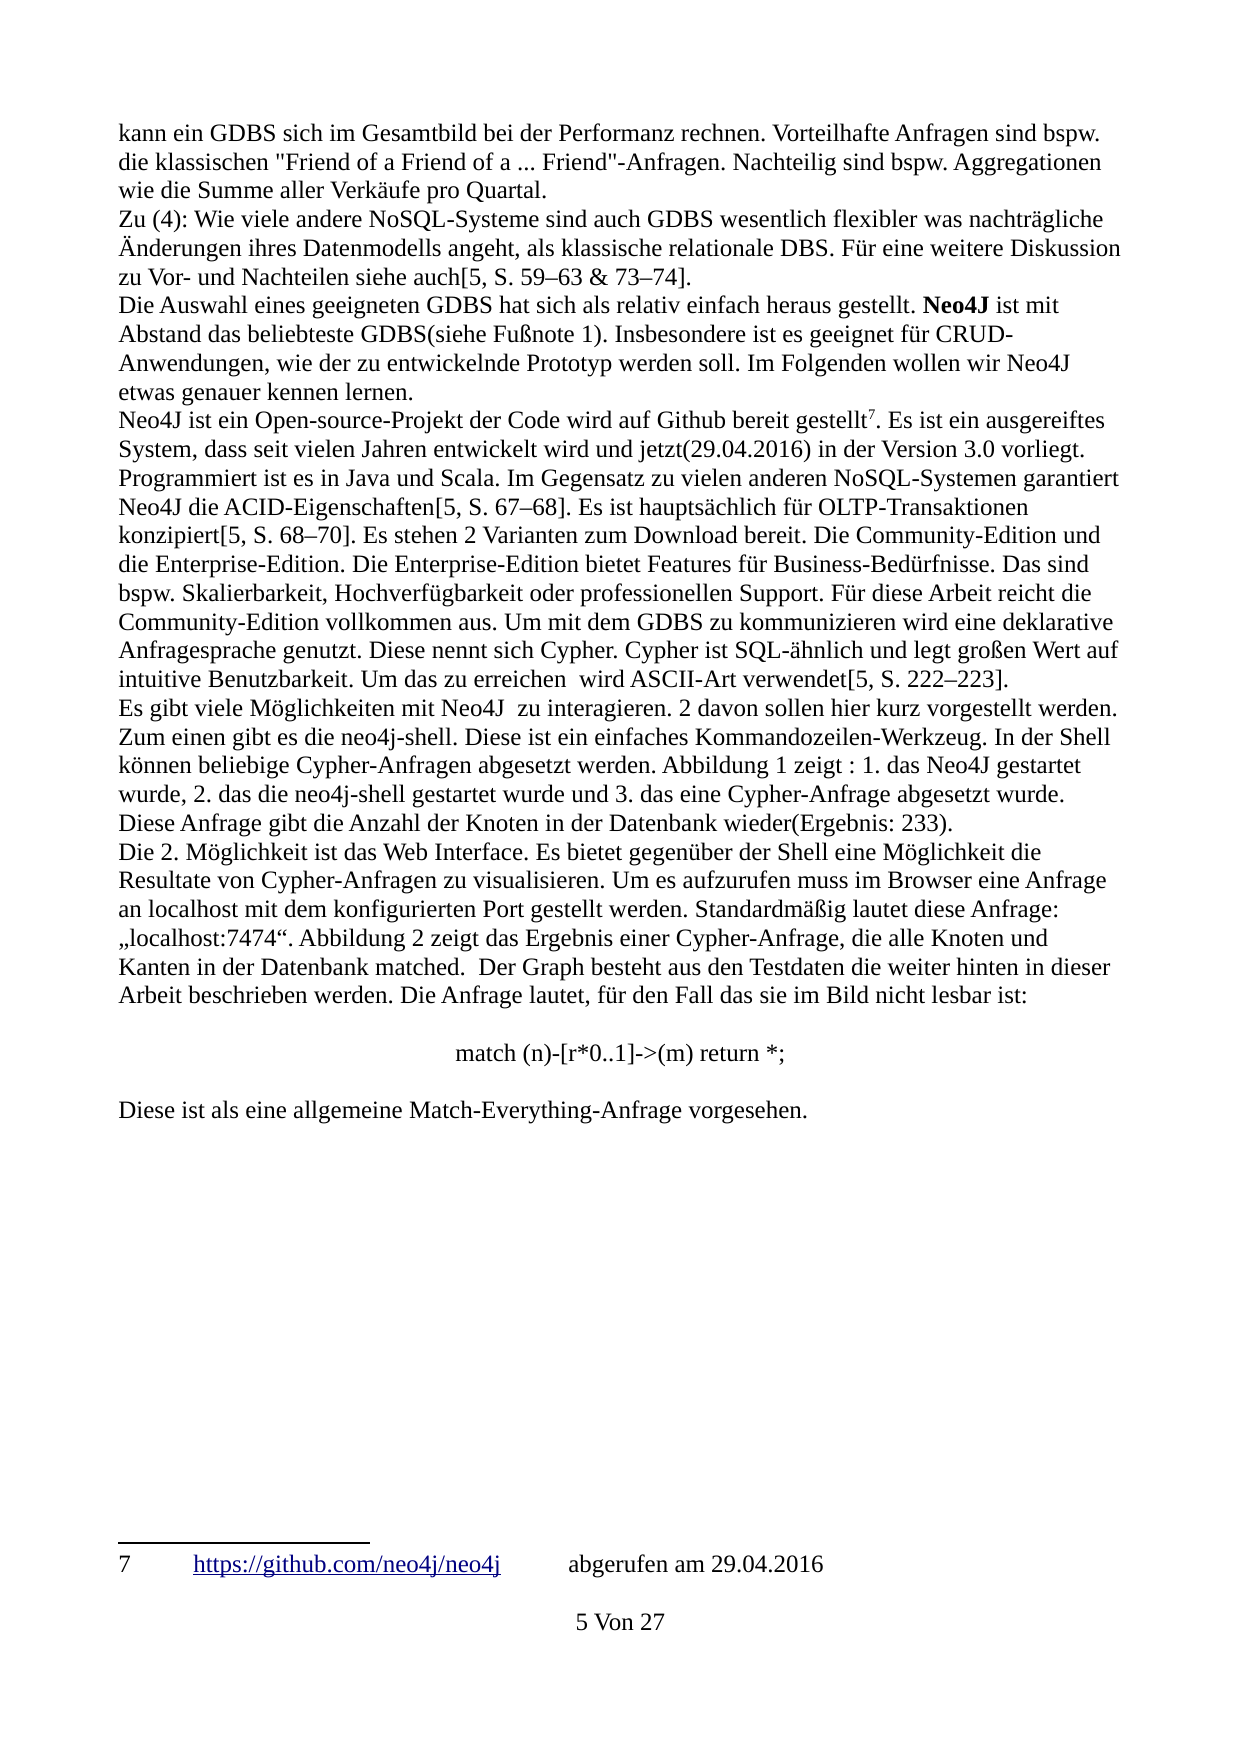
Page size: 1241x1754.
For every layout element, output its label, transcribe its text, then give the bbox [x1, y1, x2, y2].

text https://github.com/neo4j/neo4j abgerufen am 29.04.2016 [118, 1549, 1122, 1578]
text Die Auswahl eines geeigneten GDBS hat sich als relativ einfach heraus gestellt. Neo4J ist mit Abstand das beliebteste GDBS(siehe Fußnote 1). Insbesondere ist es geeignet für CRUD-Anwendungen, wie der zu entwickelnde Prototyp werden soll. Im Folgenden wollen wir Neo4J etwas genauer kennen lernen. [118, 291, 1122, 406]
text match (n)-[r*0..1]->(m) return *; [118, 1038, 1122, 1067]
text Diese ist als eine allgemeine Match-Everything-Anfrage vorgesehen. [118, 1096, 1122, 1124]
text Zu (4): Wie viele andere NoSQL-Systeme sind auch GDBS wesentlich flexibler was nachträgliche Änderungen ihres Datenmodells angeht, als klassische relationale DBS. Für eine weitere Diskussion zu Vor- und Nachteilen siehe auch[5, S. 59–63 & 73–74]. [118, 204, 1122, 291]
text Neo4J ist ein Open-source-Projekt der Code wird auf Github bereit gestellt. Es ist ein ausgereiftes System, dass seit vielen Jahren entwickelt wird und jetzt(29.04.2016) in der Version 3.0 vorliegt. Programmiert ist es in Java und Scala. Im Gegensatz zu vielen anderen NoSQL-Systemen garantiert Neo4J die ACID-Eigenschaften[5, S. 67–68]. Es ist hauptsächlich für OLTP-Transaktionen konzipiert[5, S. 68–70]. Es stehen 2 Varianten zum Download bereit. Die Community-Edition und die Enterprise-Edition. Die Enterprise-Edition bietet Features für Business-Bedürfnisse. Das sind bspw. Skalierbarkeit, Hochverfügbarkeit oder professionellen Support. Für diese Arbeit reicht die Community-Edition vollkommen aus. Um mit dem GDBS zu kommunizieren wird eine deklarative Anfragesprache genutzt. Diese nennt sich Cypher. Cypher ist SQL-ähnlich und legt großen Wert auf intuitive Benutzbarkeit. Um das zu erreichen wird ASCII-Art verwendet[5, S. 222–223]. [118, 406, 1122, 693]
text Es gibt viele Möglichkeiten mit Neo4J zu interagieren. 2 davon sollen hier kurz vorgestellt werden. Zum einen gibt es die neo4j-shell. Diese ist ein einfaches Kommandozeilen-Werkzeug. In der Shell können beliebige Cypher-Anfragen abgesetzt werden. Abbildung 1 zeigt : 1. das Neo4J gestartet wurde, 2. das die neo4j-shell gestartet wurde und 3. das eine Cypher-Anfrage abgesetzt wurde. Diese Anfrage gibt die Anzahl der Knoten in der Datenbank wieder(Ergebnis: 233). [118, 693, 1122, 837]
text kann ein GDBS sich im Gesamtbild bei der Performanz rechnen. Vorteilhafte Anfragen sind bspw. die klassischen "Friend of a Friend of a ... Friend"-Anfragen. Nachteilig sind bspw. Aggregationen wie die Summe aller Verkäufe pro Quartal. [118, 118, 1122, 204]
text Die 2. Möglichkeit ist das Web Interface. Es bietet gegenüber der Shell eine Möglichkeit die Resultate von Cypher-Anfragen zu visualisieren. Um es aufzurufen muss im Browser eine Anfrage an localhost mit dem konfigurierten Port gestellt werden. Standardmäßig lautet diese Anfrage: „localhost:7474“. Abbildung 2 zeigt das Ergebnis einer Cypher-Anfrage, die alle Knoten und Kanten in der Datenbank matched. Der Graph besteht aus den Testdaten die weiter hinten in dieser Arbeit beschrieben werden. Die Anfrage lautet, für den Fall das sie im Bild nicht lesbar ist: [118, 837, 1122, 1009]
